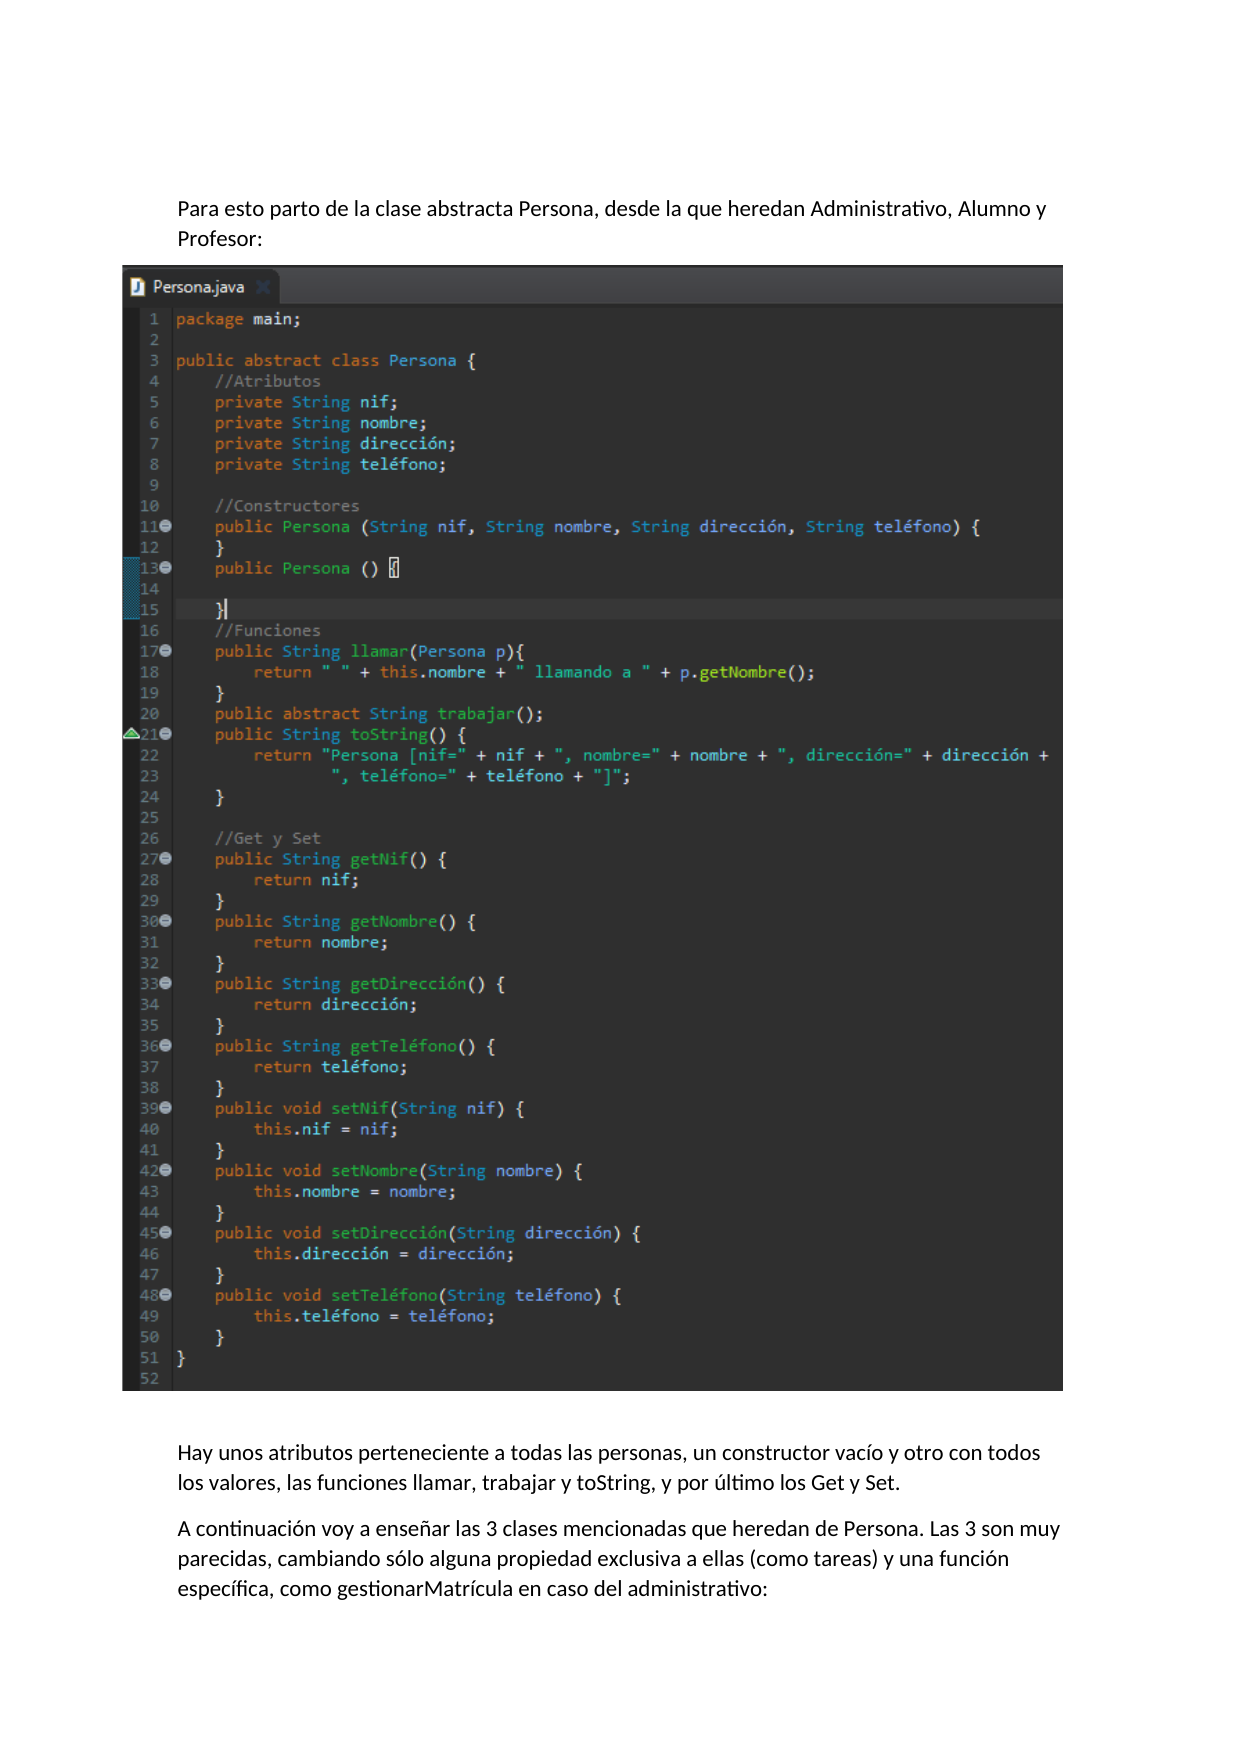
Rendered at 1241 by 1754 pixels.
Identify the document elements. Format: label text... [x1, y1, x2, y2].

text Para esto parto de la clase abstracta Persona, desde la que heredan Administrativo, Alumno y Profesor: [177, 194, 1063, 252]
text Hay unos atributos perteneciente a todas las personas, un constructor vacío y otro con todos los valores, las funciones llamar, trabajar y toString, y por último los Get y Set. [177, 1438, 1063, 1496]
text A continuación voy a enseñar las 3 clases mencionadas que heredan de Persona. Las 3 son muy parecidas, cambiando sólo alguna propiedad exclusiva a ellas (como tareas) y una función específica, como gestionarMatrícula en caso del administrativo: [177, 1514, 1063, 1602]
